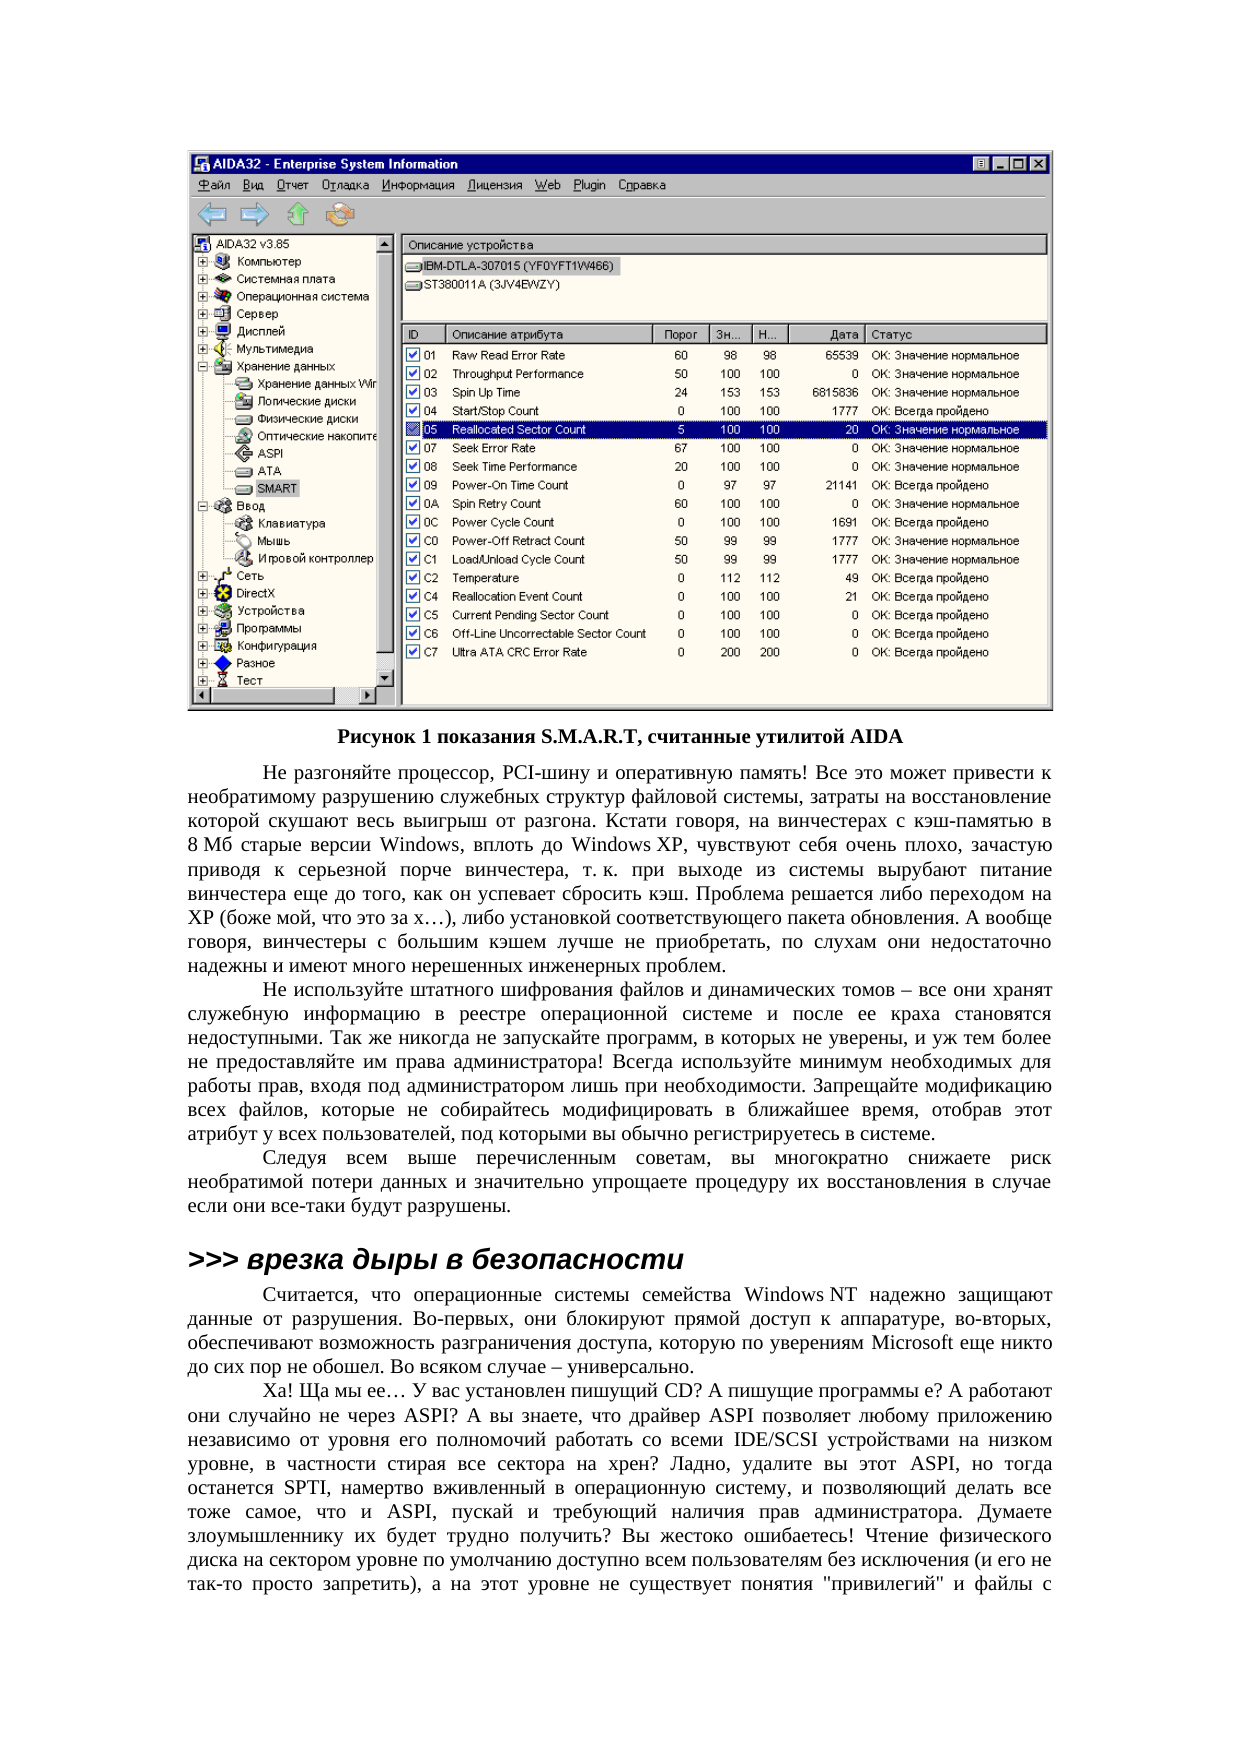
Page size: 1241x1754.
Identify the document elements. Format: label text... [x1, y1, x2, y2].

picture [187, 150, 1054, 711]
text Считается, что операционные системы семейства Windows NT надежно защищают данные от разрушения. Во-первых, они блокируют прямой доступ к аппаратуре, во-вторых, обеспечивают возможность разграничения доступа, которую по уверениям Microsoft еще никто до сих пор не обошел. Во всяком случае – универсально. [187, 1282, 1053, 1378]
text Ха! Ща мы ее… У вас установлен пишущий CD? А пишущие программы е? А работают они случайно не через ASPI? А вы знаете, что драйвер ASPI позволяет любому приложению независимо от уровня его полномочий работать со всеми IDE/SCSI устройствами на низком уровне, в частности стирая все сектора на хрен? Ладно, удалите вы этот ASPI, но тогда останется SPTI, намертво вживленный в операционную систему, и позволяющий делать все тоже самое, что и ASPI, пускай и требующий наличия прав администратора. Думаете злоумышленнику их будет трудно получить? Вы жестоко ошибаетесь! Чтение физического диска на сектором уровне по умолчанию доступно всем пользователям без исключения (и его не так-то просто запретить), а на этот уровне не существует понятия "привилегий" и файлы с [187, 1378, 1053, 1595]
subtitle >>> врезка дыры в безопасности [187, 1242, 1053, 1276]
text Не разгоняйте процессор, PCI-шину и оперативную память! Все это может привести к необратимому разрушению служебных структур файловой системы, затраты на восстановление которой скушают весь выигрыш от разгона. Кстати говоря, на винчестерах с кэш-памятью в 8 Мб старые версии Windows, вплоть до Windows XP, чувствуют себя очень плохо, зачастую приводя к серьезной порче винчестера, т. к. при выходе из системы вырубают питание винчестера еще до того, как он успевает сбросить кэш. Проблема решается либо переходом на XP (боже мой, что это за х…), либо установкой соответствующего пакета обновления. А вообще говоря, винчестеры с большим кэшем лучше не приобретать, по слухам они недостаточно надежны и имеют много нерешенных инженерных проблем. [187, 760, 1053, 977]
text Не используйте штатного шифрования файлов и динамических томов – все они хранят служебную информацию в реестре операционной системе и после ее краха становятся недоступными. Так же никогда не запускайте программ, в которых не уверены, и уж тем более не предоставляйте им права администратора! Всегда используйте минимум необходимых для работы прав, входя под администратором лишь при необходимости. Запрещайте модификацию всех файлов, которые не собирайтесь модифицировать в ближайшее время, отобрав этот атрибут у всех пользователей, под которыми вы обычно регистрируетесь в системе. [187, 977, 1053, 1145]
text Следуя всем выше перечисленным советам, вы многократно снижаете риск необратимой потери данных и значительно упрощаете процедуру их восстановления в случае если они все-таки будут разрушены. [187, 1145, 1053, 1217]
text Рисунок 1 показания S.M.A.R.T, считанные утилитой AIDA [187, 724, 1053, 748]
